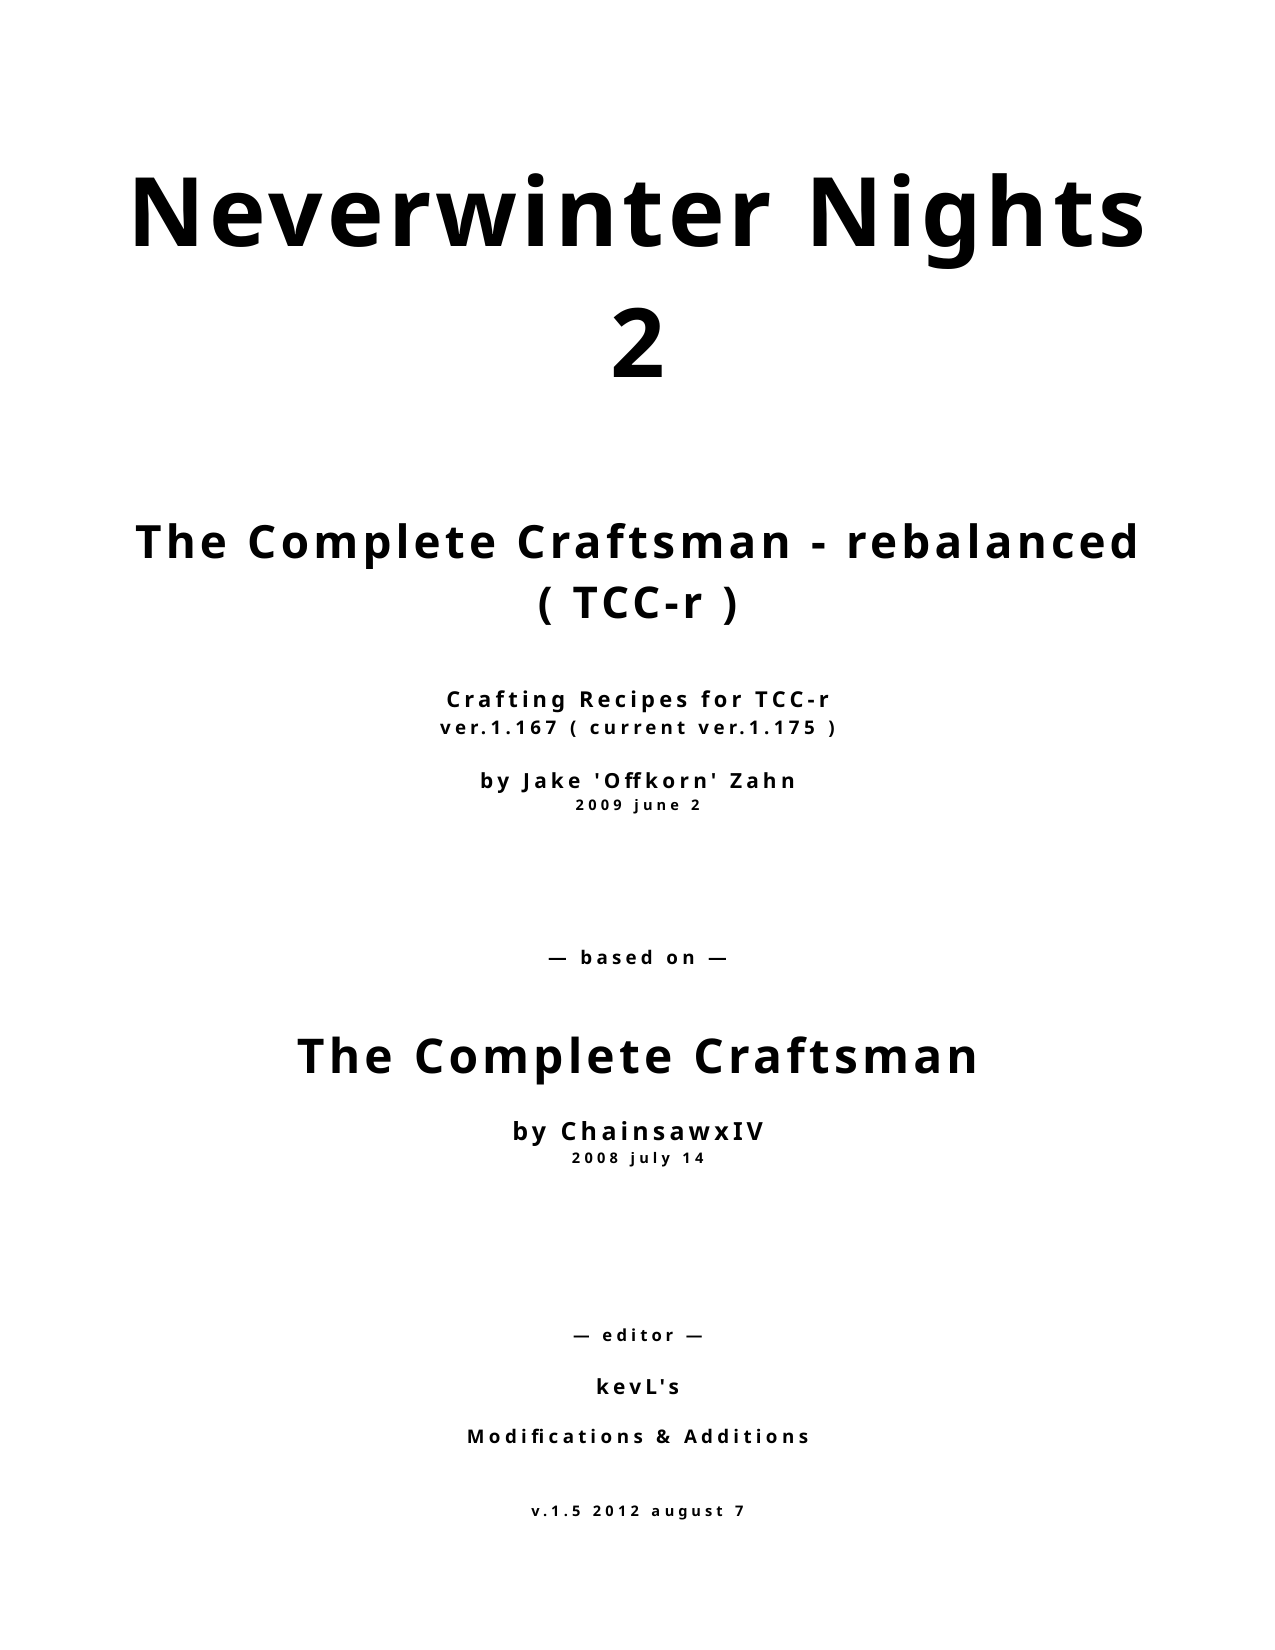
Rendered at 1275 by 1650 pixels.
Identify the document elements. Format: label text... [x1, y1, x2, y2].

text The Complete Craftsman [118, 1022, 1157, 1088]
text 2008 july 14 [118, 1148, 1157, 1167]
text The Complete Craftsman - rebalanced [118, 509, 1157, 572]
text by Jake 'Offkorn' Zahn [118, 766, 1157, 794]
text Neverwinter Nights 2 [118, 144, 1157, 405]
text — based on — [118, 944, 1157, 970]
text by ChainsawxIV [118, 1114, 1157, 1148]
text Modifications & Additions [118, 1423, 1157, 1449]
text Crafting Recipes for TCC-r [118, 684, 1157, 714]
text v.1.5 2012 august 7 [118, 1501, 1157, 1521]
text — editor — [118, 1324, 1157, 1346]
text ( TCC-r ) [118, 572, 1157, 632]
text kevL's [118, 1372, 1157, 1401]
text 2009 june 2 [118, 794, 1157, 814]
text ver.1.167 ( current ver.1.175 ) [118, 714, 1157, 740]
